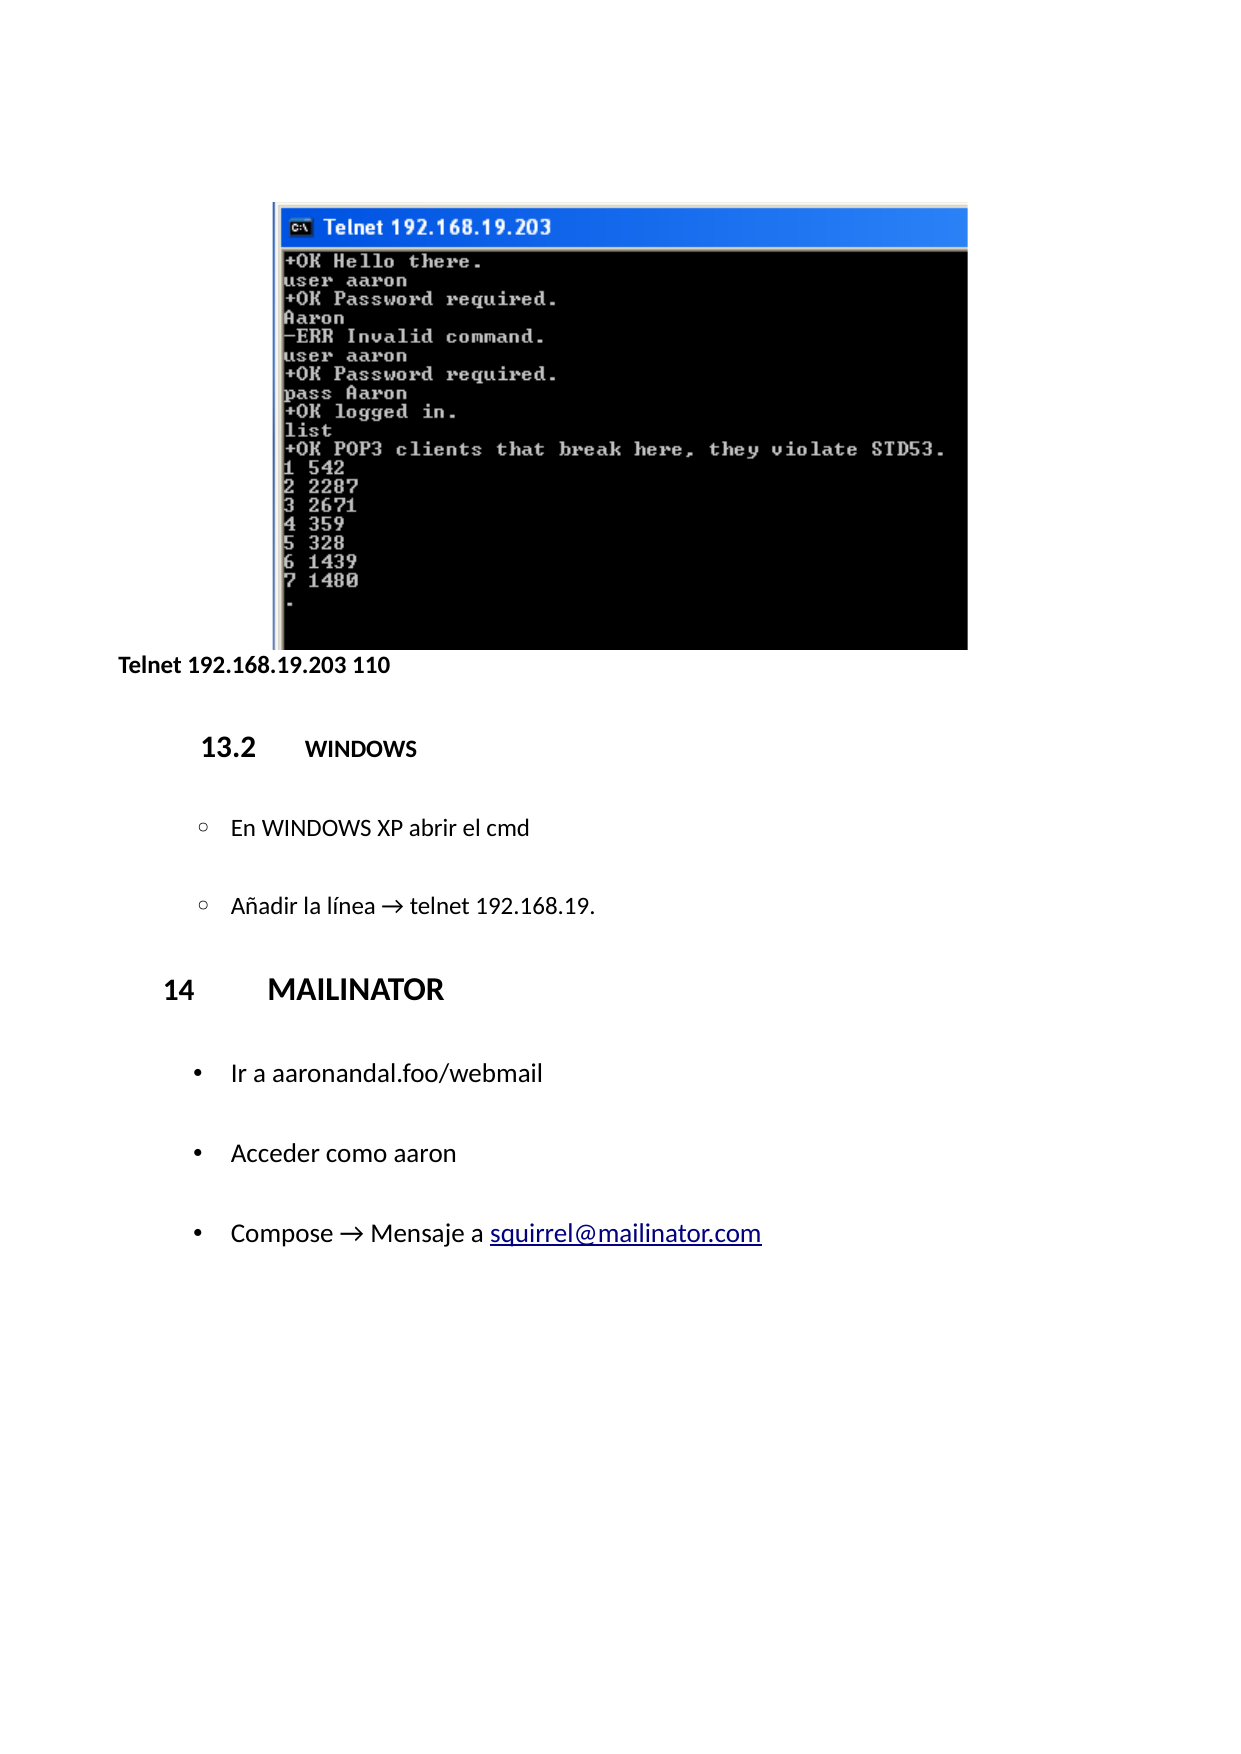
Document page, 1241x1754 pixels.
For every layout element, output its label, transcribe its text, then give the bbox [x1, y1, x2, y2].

picture [272, 202, 968, 650]
list En WINDOWS XP abrir el cmd [193, 812, 1122, 843]
list Añadir la línea → telnet 192.168.19. [193, 890, 1122, 921]
text Telnet 192.168.19.203 110 [118, 176, 1122, 680]
list MAILINATOR [156, 968, 1122, 1008]
list Ir a aaronandal.foo/webmail [193, 1056, 1122, 1089]
list WINDOWS [193, 727, 1122, 765]
list Acceder como aaron [193, 1136, 1122, 1169]
list Compose → Mensaje a squirrel@mailinator.com [193, 1216, 1122, 1249]
